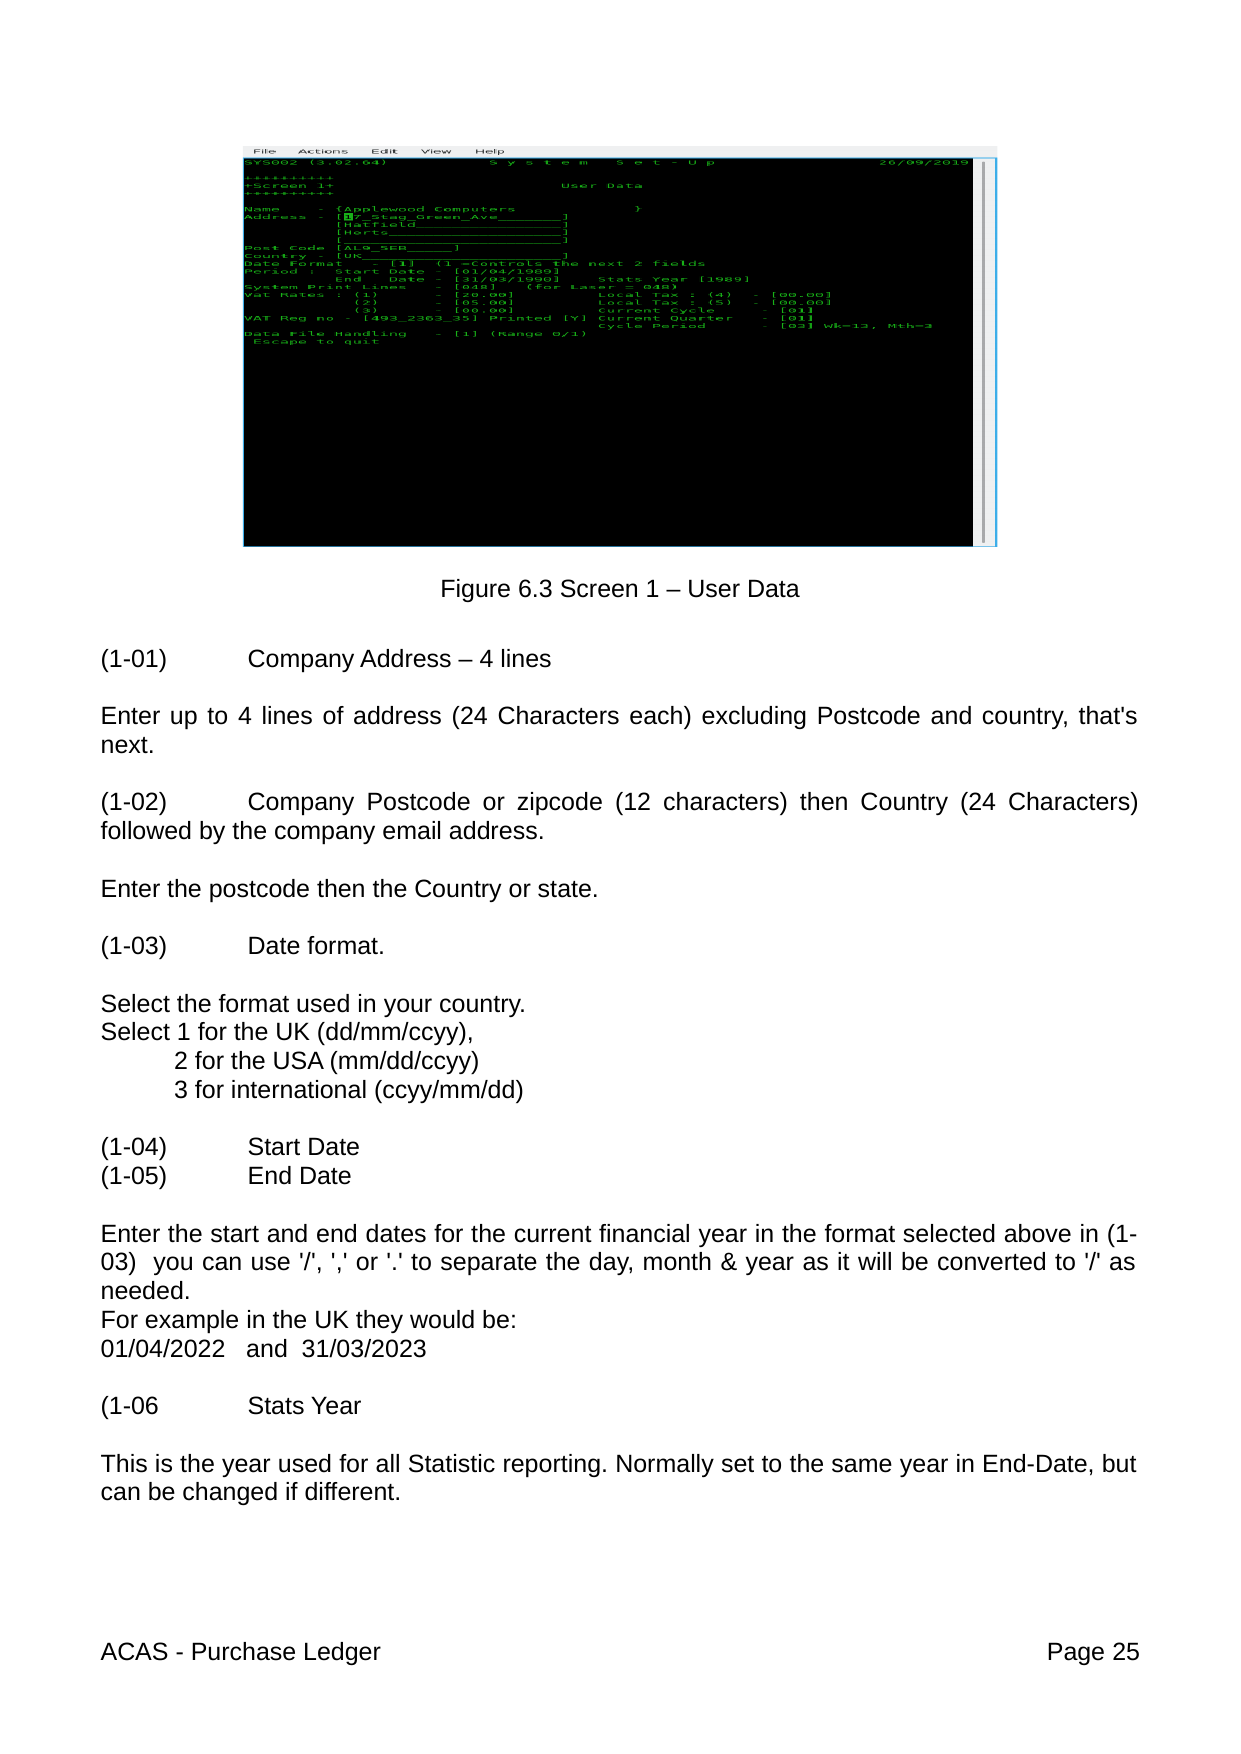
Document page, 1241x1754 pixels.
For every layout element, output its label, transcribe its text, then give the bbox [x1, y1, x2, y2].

text (1-03) Date format. [100, 931, 1140, 960]
text Enter the start and end dates for the current financial year in the format selected above in (1-03) you can use '/', ',' or '.' to separate the day, month & year as it will be converted to '/' as needed. [100, 1218, 1140, 1305]
text (1-02) Company Postcode or zipcode (12 characters) then Country (24 Characters) followed by the company email address. [100, 787, 1140, 845]
text 01/04/2022 and 31/03/2023 [100, 1333, 1140, 1362]
text Enter the postcode then the Country or state. [100, 873, 1140, 902]
text Select 1 for the UK (dd/mm/ccyy), [100, 1017, 1140, 1046]
text (1-01) Company Address – 4 lines [100, 643, 1140, 672]
text 3 for international (ccyy/mm/dd) [100, 1075, 1140, 1103]
text Figure 6.3 Screen 1 – User Data [100, 573, 1140, 602]
text For example in the UK they would be: [100, 1305, 1140, 1333]
text (1-06 Stats Year [100, 1391, 1140, 1420]
text (1-05) End Date [100, 1161, 1140, 1190]
text Enter up to 4 lines of address (24 Characters each) excluding Postcode and country, that's next. [100, 701, 1140, 758]
picture [242, 146, 998, 547]
text This is the year used for all Statistic reporting. Normally set to the same year in End-Date, but can be changed if different. [100, 1448, 1140, 1506]
text (1-04) Start Date [100, 1132, 1140, 1161]
text 2 for the USA (mm/dd/ccyy) [100, 1046, 1140, 1075]
text Select the format used in your country. [100, 988, 1140, 1017]
